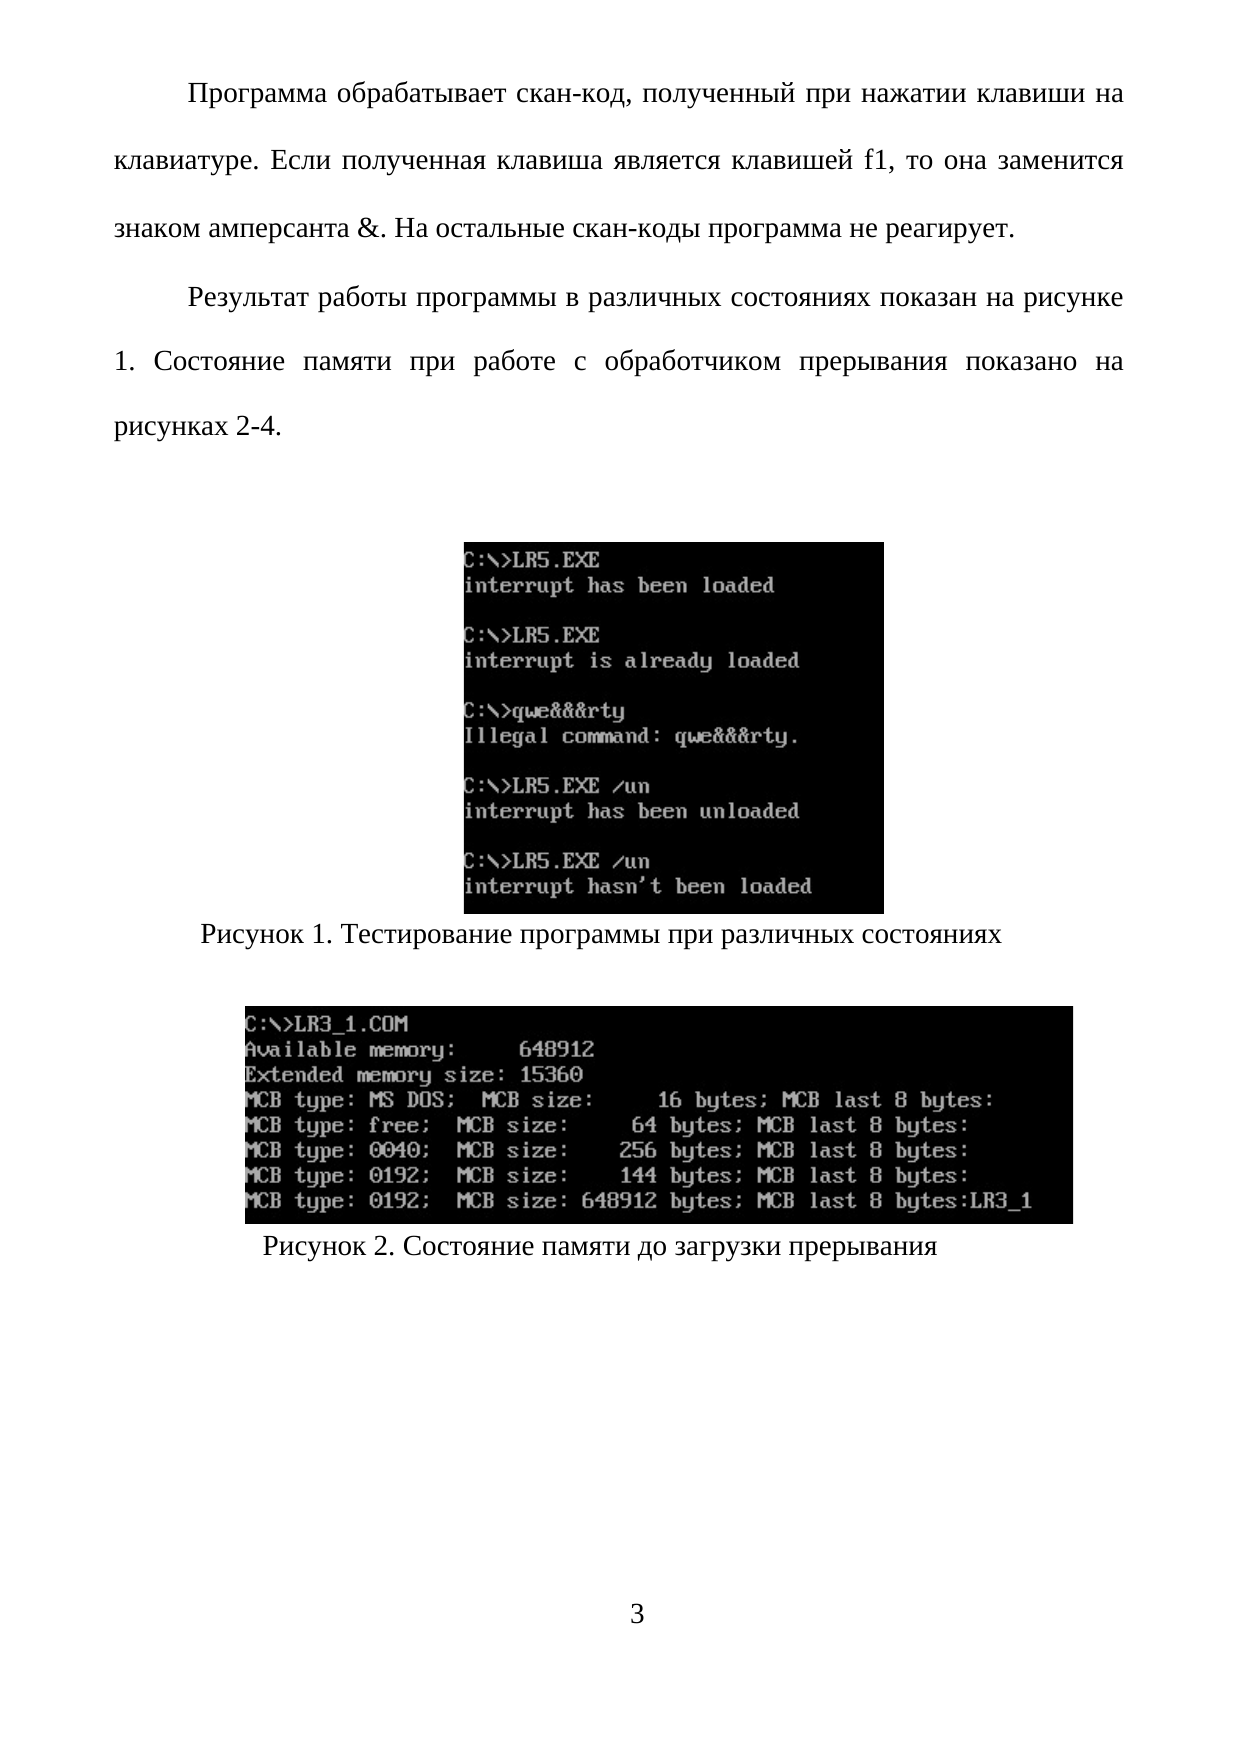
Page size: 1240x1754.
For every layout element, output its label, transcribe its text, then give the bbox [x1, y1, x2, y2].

text Рисунок 2. Состояние памяти до загрузки прерывания [160, 1228, 1083, 1262]
picture [245, 1006, 1074, 1224]
picture [463, 542, 884, 914]
text Программа обрабатывает скан-код, полученный при нажатии клавиши на клавиатуре. Если полученная клавиша является клавишей f1, то она заменится знаком амперсанта &. На остальные скан-коды программа не реагирует. [113, 75, 1124, 244]
text Результат работы программы в различных состояниях показан на рисунке 1. Состояние памяти при работе с обработчиком прерывания показано на рисунках 2-4. [113, 279, 1124, 444]
text Рисунок 1. Тестирование программы при различных состояниях [160, 916, 1085, 950]
